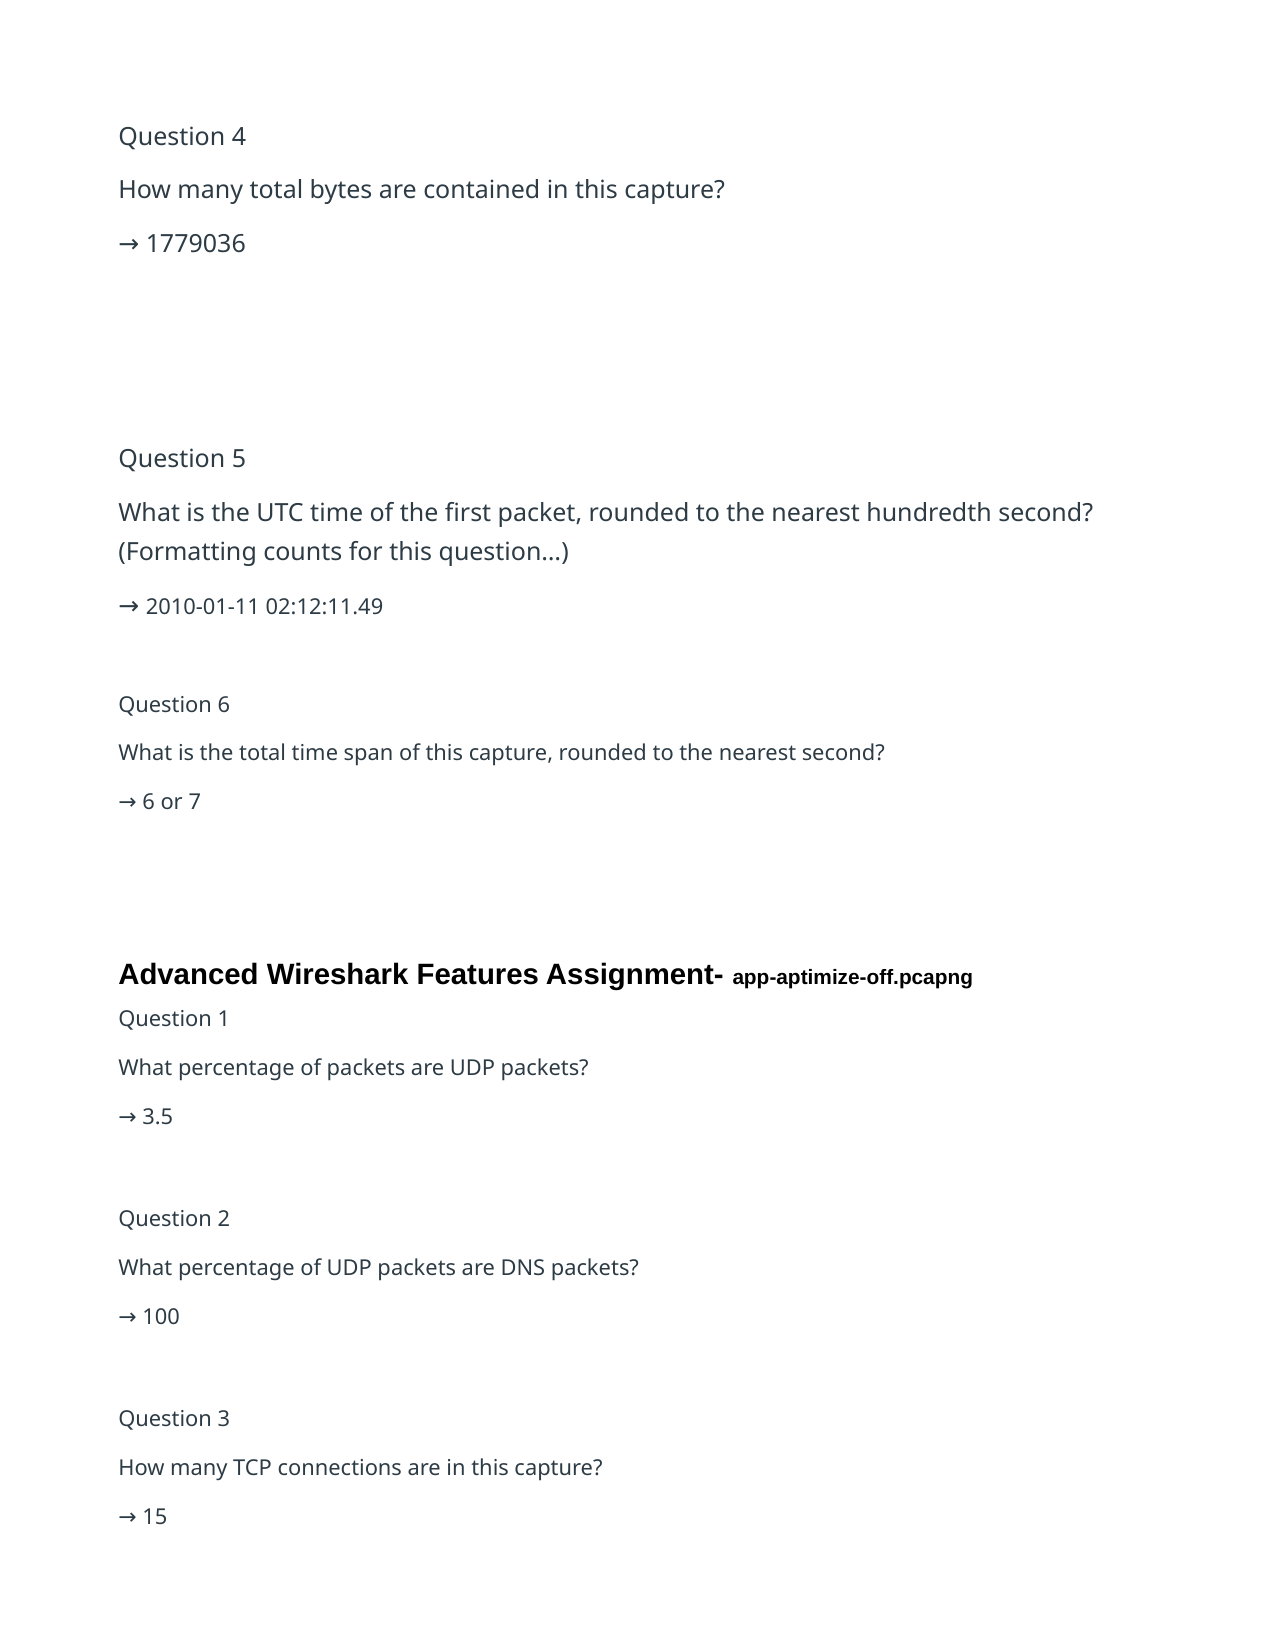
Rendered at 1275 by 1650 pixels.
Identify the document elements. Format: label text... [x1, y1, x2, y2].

subtitle Advanced Wireshark Features Assignment- app-aptimize-off.pcapng [118, 957, 1157, 991]
text What is the total time span of this capture, rounded to the nearest second? [118, 737, 1157, 767]
text → 6 or 7 [118, 786, 1157, 816]
text How many TCP connections are in this capture? [118, 1452, 1157, 1482]
text Question 6 [118, 689, 1157, 718]
text → 3.5 [118, 1101, 1157, 1131]
text Question 4 [118, 118, 1157, 152]
text → 1779036 [118, 226, 1157, 260]
text How many total bytes are contained in this capture? [118, 172, 1157, 206]
text What percentage of UDP packets are DNS packets? [118, 1252, 1157, 1282]
text What is the UTC time of the first packet, rounded to the nearest hundredth second? (Formatting counts for this question…) [118, 494, 1157, 568]
text → 2010-01-11 02:12:11.49 [118, 587, 1157, 621]
text Question 1 [118, 1003, 1157, 1033]
text Question 2 [118, 1203, 1157, 1233]
text What percentage of packets are UDP packets? [118, 1052, 1157, 1082]
text → 100 [118, 1301, 1157, 1331]
text Question 3 [118, 1403, 1157, 1433]
text Question 5 [118, 441, 1157, 475]
text → 15 [118, 1501, 1157, 1531]
